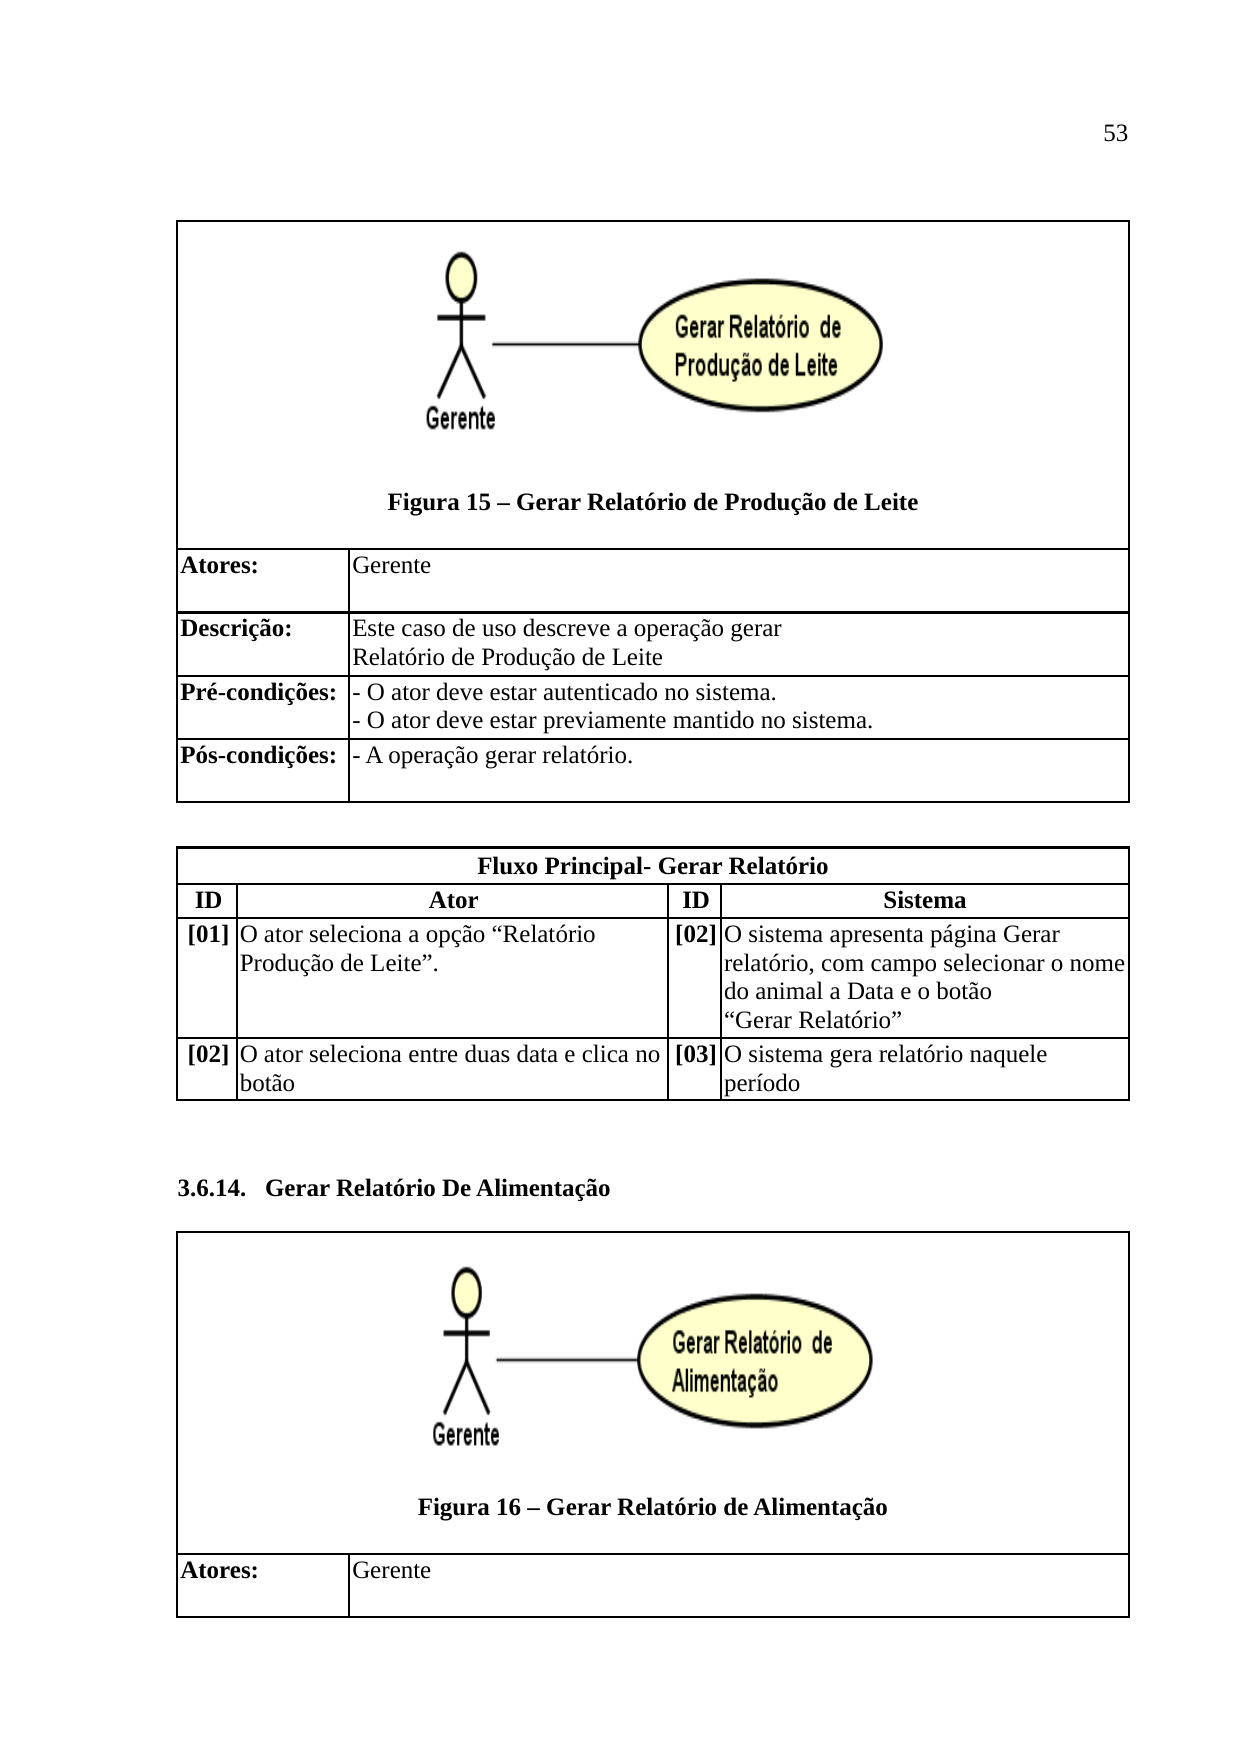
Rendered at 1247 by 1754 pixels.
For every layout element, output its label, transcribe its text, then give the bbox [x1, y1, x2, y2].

table_cell Pré-condições: [178, 677, 348, 738]
table_cell O sistema gera relatório naquele período [722, 1039, 1128, 1099]
table_cell ID [669, 885, 720, 917]
subtitle Gerar Relatório de Alimentação [177, 1173, 1128, 1202]
table_cell Pós-condições: [178, 740, 348, 801]
table_cell - O ator deve estar autenticado no sistema. - O ator deve estar previamente mantido no sistema. [350, 677, 1128, 738]
picture [422, 1235, 884, 1463]
table_cell - A operação gerar relatório. [350, 740, 1128, 801]
table_cell Atores: [178, 550, 348, 611]
table_cell Atores: [178, 1555, 348, 1616]
table_cell O ator seleciona a opção “Relatório Produção de Leite”. [238, 919, 667, 1037]
table_cell O sistema apresenta página Gerar relatório, com campo selecionar o nome do animal a Data e o botão “Gerar Relatório” [722, 919, 1128, 1037]
table_cell Gerente [350, 550, 1128, 611]
table_cell Sistema [722, 885, 1128, 917]
table_header Fluxo Principal- Gerar Relatório [178, 849, 1128, 883]
picture [416, 224, 890, 458]
table_header Figura 16 – Gerar Relatório de Alimentação [178, 1233, 1128, 1553]
table_cell ID [178, 885, 236, 917]
table_cell O ator seleciona entre duas data e clica no botão [238, 1039, 667, 1099]
table_cell Descrição: [178, 614, 348, 675]
table_cell [03] [669, 1039, 720, 1099]
table_cell [02] [669, 919, 720, 1037]
table_cell [02] [178, 1039, 236, 1099]
table_cell Gerente [350, 1555, 1128, 1616]
table_cell [01] [178, 919, 236, 1037]
table_cell Este caso de uso descreve a operação gerar Relatório de Produção de Leite [350, 614, 1128, 675]
table_cell Ator [238, 885, 667, 917]
table_header Figura 15 – Gerar Relatório de Produção de Leite [178, 222, 1128, 548]
